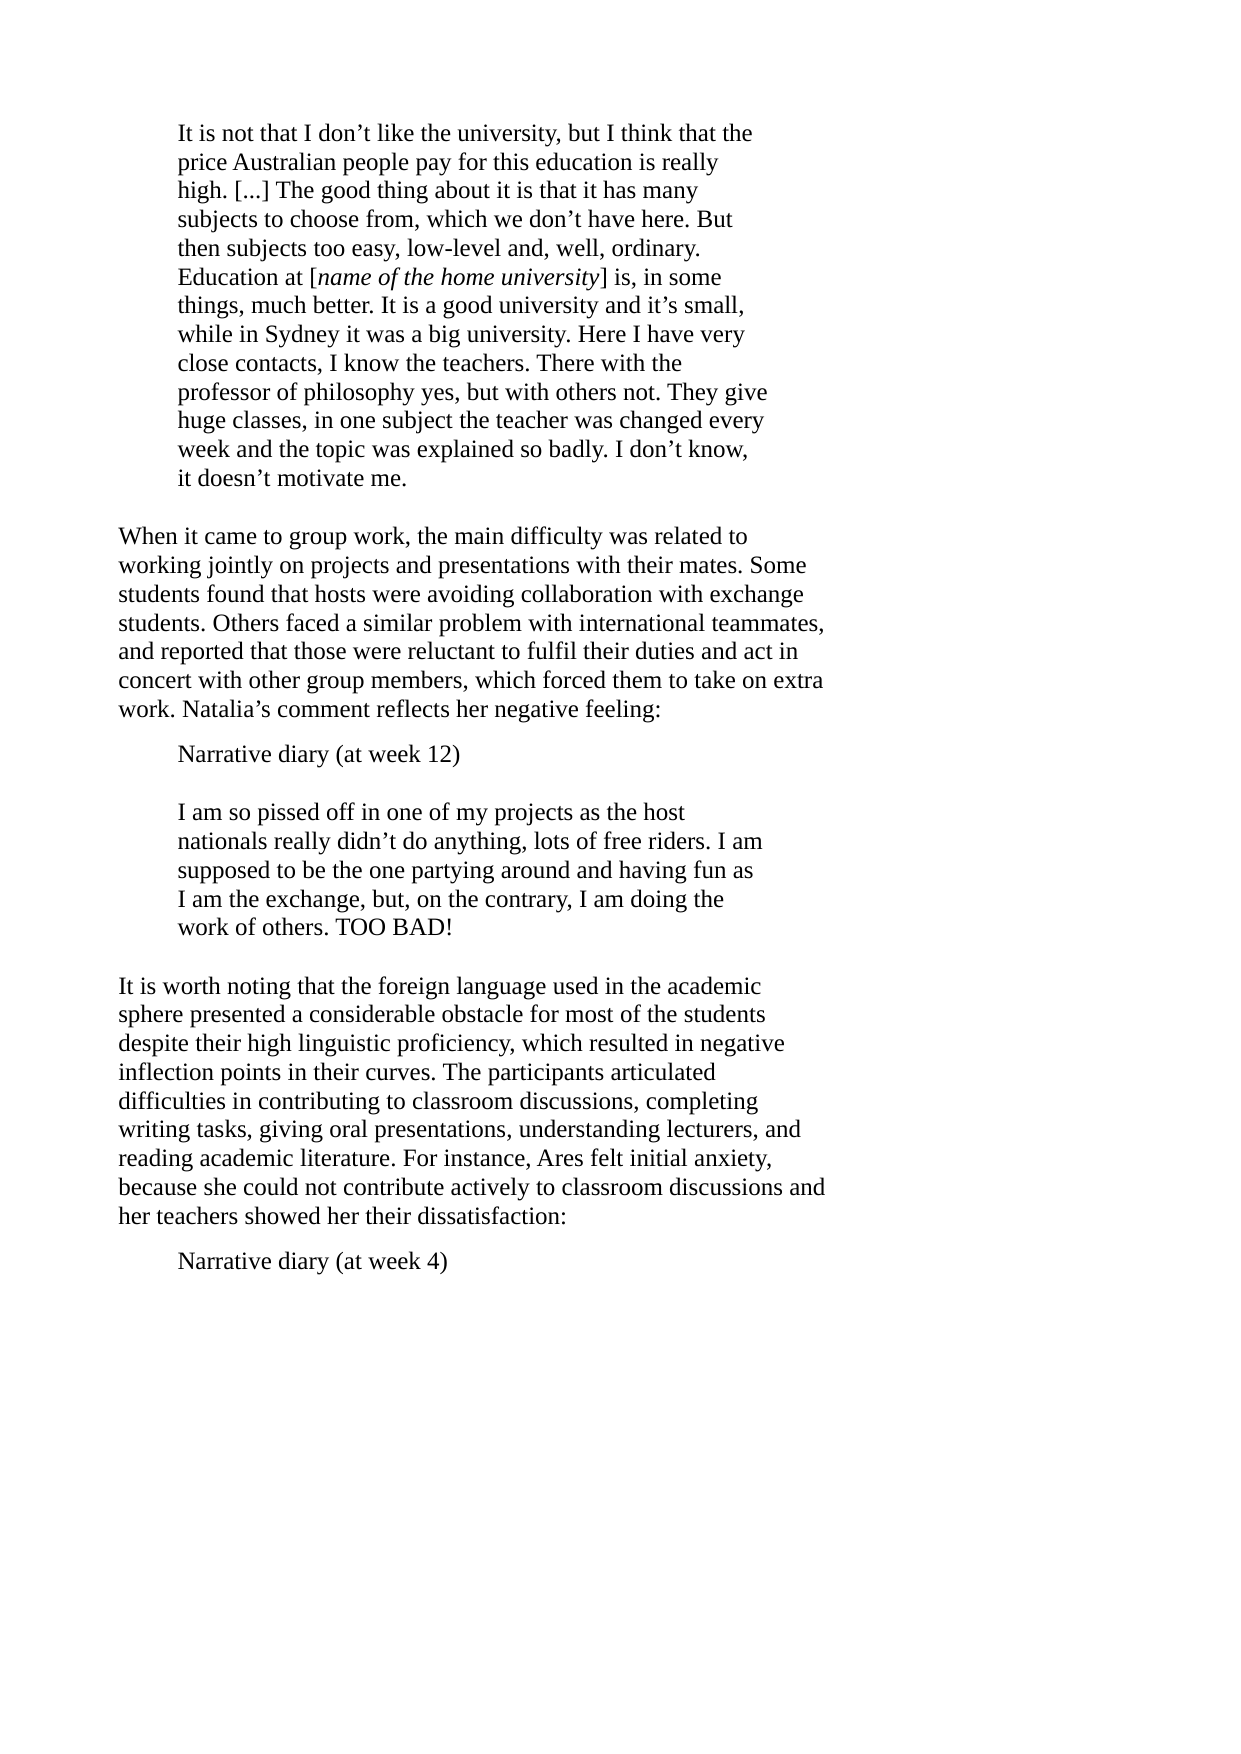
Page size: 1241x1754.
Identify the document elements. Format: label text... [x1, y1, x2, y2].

text It is not that I don’t like the university, but I think that the price Australian people pay for this education is really high. [...] The good thing about it is that it has many subjects to choose from, which we don’t have here. But then subjects too easy, low-level and, well, ordinary. Education at [name of the home university] is, in some things, much better. It is a good university and it’s small, while in Sydney it was a big university. Here I have very close contacts, I know the teachers. There with the professor of philosophy yes, but with others not. They give huge classes, in one subject the teacher was changed every week and the topic was explained so badly. I don’t know, it doesn’t motivate me. [177, 118, 768, 492]
text Narrative diary (at week 12) [177, 739, 768, 768]
text When it came to group work, the main difficulty was related to working jointly on projects and presentations with their mates. Some students found that hosts were avoiding collaboration with exchange students. Others faced a similar problem with international teammates, and reported that those were reluctant to fulfil their duties and act in concert with other group members, which forced them to take on extra work. Natalia’s comment reflects her negative feeling: [118, 521, 827, 723]
text Narrative diary (at week 4) [177, 1246, 768, 1275]
text It is worth noting that the foreign language used in the academic sphere presented a considerable obstacle for most of the students despite their high linguistic proficiency, which resulted in negative inflection points in their curves. The participants articulated difficulties in contributing to classroom discussions, completing writing tasks, giving oral presentations, understanding lecturers, and reading academic literature. For instance, Ares felt initial anxiety, because she could not contribute actively to classroom discussions and her teachers showed her their dissatisfaction: [118, 971, 827, 1229]
text I am so pissed off in one of my projects as the host nationals really didn’t do anything, lots of free riders. I am supposed to be the one partying around and having fun as I am the exchange, but, on the contrary, I am doing the work of others. TOO BAD! [177, 797, 768, 941]
